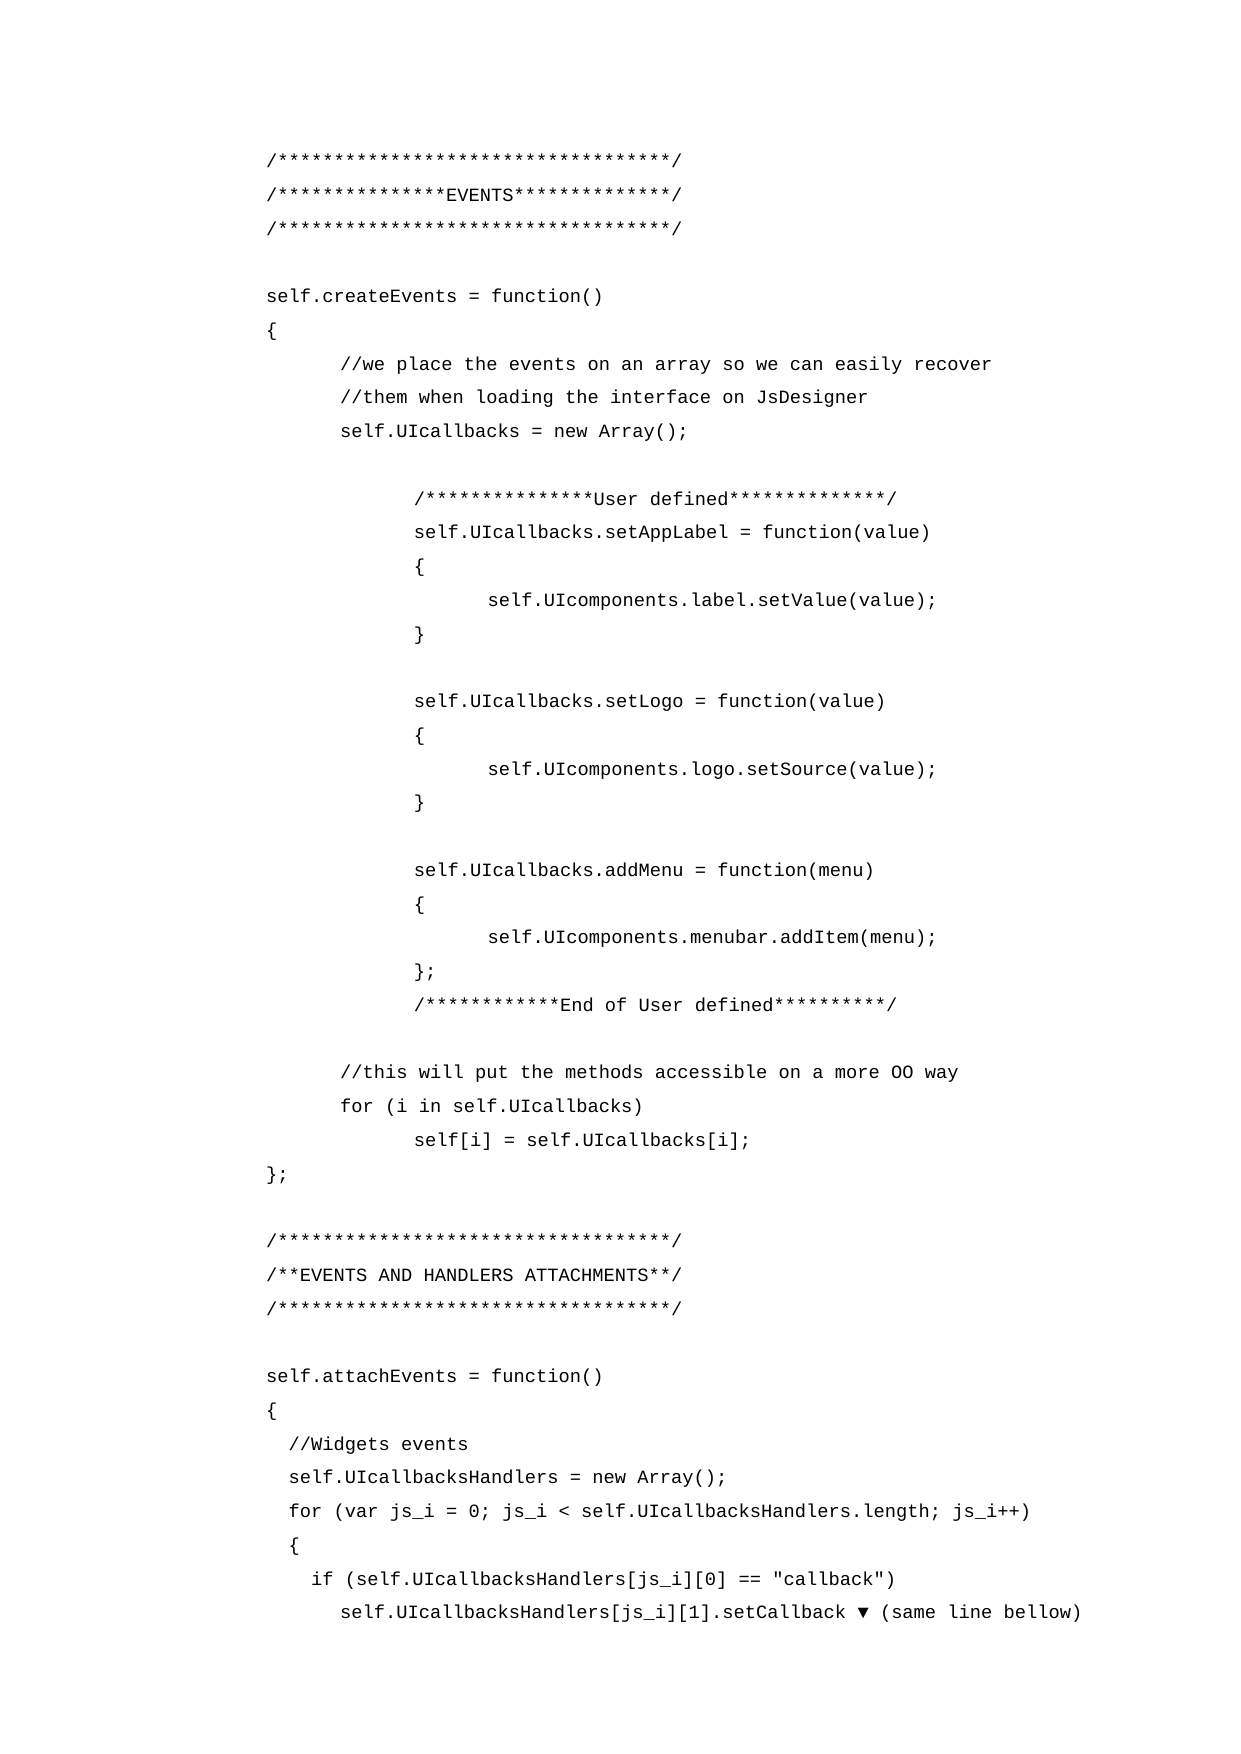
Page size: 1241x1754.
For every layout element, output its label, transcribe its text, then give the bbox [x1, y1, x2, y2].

text /***********************************/ [118, 1232, 1122, 1253]
text }; [118, 962, 1122, 983]
text self.UIcallbacksHandlers[js_i][1].setCallback ▼ (same line bellow) [118, 1603, 1122, 1624]
text { [118, 726, 1122, 747]
text { [118, 557, 1122, 578]
text if (self.UIcallbacksHandlers[js_i][0] == "callback") [118, 1569, 1122, 1591]
text /***************User defined**************/ [118, 489, 1122, 511]
text self.UIcomponents.menubar.addItem(menu); [118, 928, 1122, 949]
text //Widgets events [118, 1434, 1122, 1456]
text self.UIcallbacksHandlers = new Array(); [118, 1468, 1122, 1489]
text { [118, 1536, 1122, 1557]
text //them when loading the interface on JsDesigner [118, 388, 1122, 409]
text /**EVENTS AND HANDLERS ATTACHMENTS**/ [118, 1266, 1122, 1287]
text self.UIcallbacks.setAppLabel = function(value) [118, 523, 1122, 544]
text { [118, 1401, 1122, 1422]
text self.attachEvents = function() [118, 1367, 1122, 1388]
text } [118, 624, 1122, 646]
text self.UIcallbacks.setLogo = function(value) [118, 692, 1122, 713]
text /***************EVENTS**************/ [118, 186, 1122, 207]
text self.UIcomponents.logo.setSource(value); [118, 759, 1122, 781]
text //this will put the methods accessible on a more OO way [118, 1063, 1122, 1084]
text } [118, 793, 1122, 814]
text /************End of User defined**********/ [118, 996, 1122, 1017]
text /***********************************/ [118, 1299, 1122, 1321]
text for (i in self.UIcallbacks) [118, 1097, 1122, 1118]
text self.createEvents = function() [118, 287, 1122, 308]
text { [118, 321, 1122, 342]
text self.UIcomponents.label.setValue(value); [118, 591, 1122, 612]
text /***********************************/ [118, 219, 1122, 241]
text for (var js_i = 0; js_i < self.UIcallbacksHandlers.length; js_i++) [118, 1502, 1122, 1523]
text self.UIcallbacks = new Array(); [118, 422, 1122, 443]
text /***********************************/ [118, 152, 1122, 173]
text self[i] = self.UIcallbacks[i]; [118, 1131, 1122, 1152]
text self.UIcallbacks.addMenu = function(menu) [118, 861, 1122, 882]
text //we place the events on an array so we can easily recover [118, 354, 1122, 376]
text }; [118, 1164, 1122, 1186]
text { [118, 894, 1122, 916]
